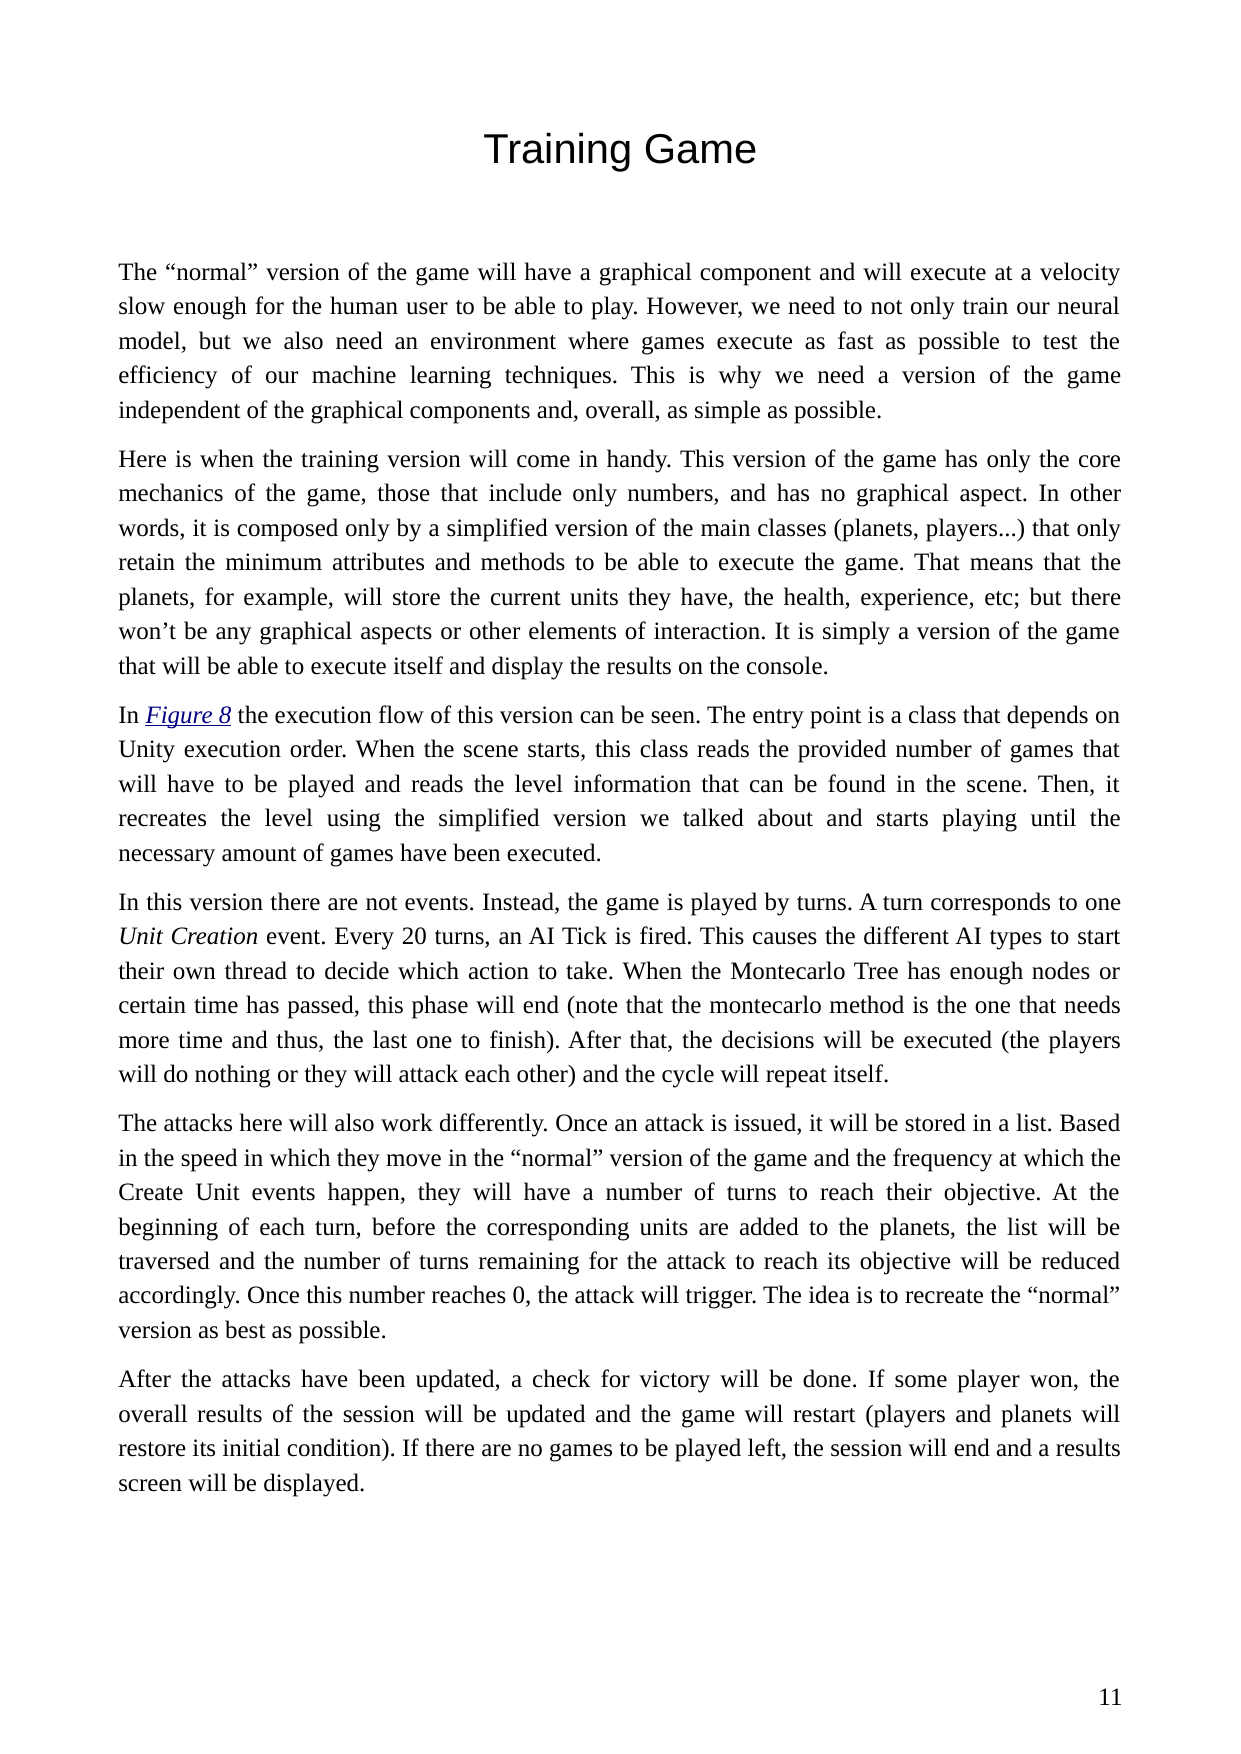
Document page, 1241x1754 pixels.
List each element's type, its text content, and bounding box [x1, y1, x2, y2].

subtitle Training Game [118, 124, 1122, 172]
text In Figure 8 the execution flow of this version can be seen. The entry point is a class that depends on Unity execution order. When the scene starts, this class reads the provided number of games that will have to be played and reads the level information that can be found in the scene. Then, it recreates the level using the simplified version we talked about and starts playing until the necessary amount of games have been executed. [118, 700, 1122, 866]
text In this version there are not events. Instead, the game is played by turns. A turn corresponds to one Unit Creation event. Every 20 turns, an AI Tick is fired. This causes the different AI types to start their own thread to decide which action to take. When the Montecarlo Tree has enough nodes or certain time has passed, this phase will end (note that the montecarlo method is the one that needs more time and thus, the last one to finish). After that, the decisions will be executed (the players will do nothing or they will attack each other) and the cycle will repeat itself. [118, 887, 1122, 1088]
text The attacks here will also work differently. Once an attack is issued, it will be stored in a list. Based in the speed in which they move in the “normal” version of the game and the frequency at which the Create Unit events happen, they will have a number of turns to reach their objective. At the beginning of each turn, before the corresponding units are added to the planets, the list will be traversed and the number of turns remaining for the attack to reach its objective will be reduced accordingly. Once this number reaches 0, the attack will trigger. The idea is to recreate the “normal” version as best as possible. [118, 1108, 1122, 1344]
text Here is when the training version will come in handy. This version of the game has only the core mechanics of the game, those that include only numbers, and has no graphical aspect. In other words, it is composed only by a simplified version of the main classes (planets, players...) that only retain the minimum attributes and methods to be able to execute the game. That means that the planets, for example, will store the current units they have, the health, experience, etc; but there won’t be any graphical aspects or other elements of interaction. It is simply a version of the game that will be able to execute itself and display the results on the console. [118, 444, 1122, 679]
text The “normal” version of the game will have a graphical component and will execute at a velocity slow enough for the human user to be able to play. However, we need to not only train our neural model, but we also need an environment where games execute as fast as possible to test the efficiency of our machine learning techniques. This is why we need a version of the game independent of the graphical components and, overall, as simple as possible. [118, 257, 1122, 423]
text After the attacks have been updated, a check for victory will be done. If some player won, the overall results of the session will be updated and the game will restart (players and planets will restore its initial condition). If there are no games to be played left, the session will end and a results screen will be displayed. [118, 1364, 1122, 1496]
